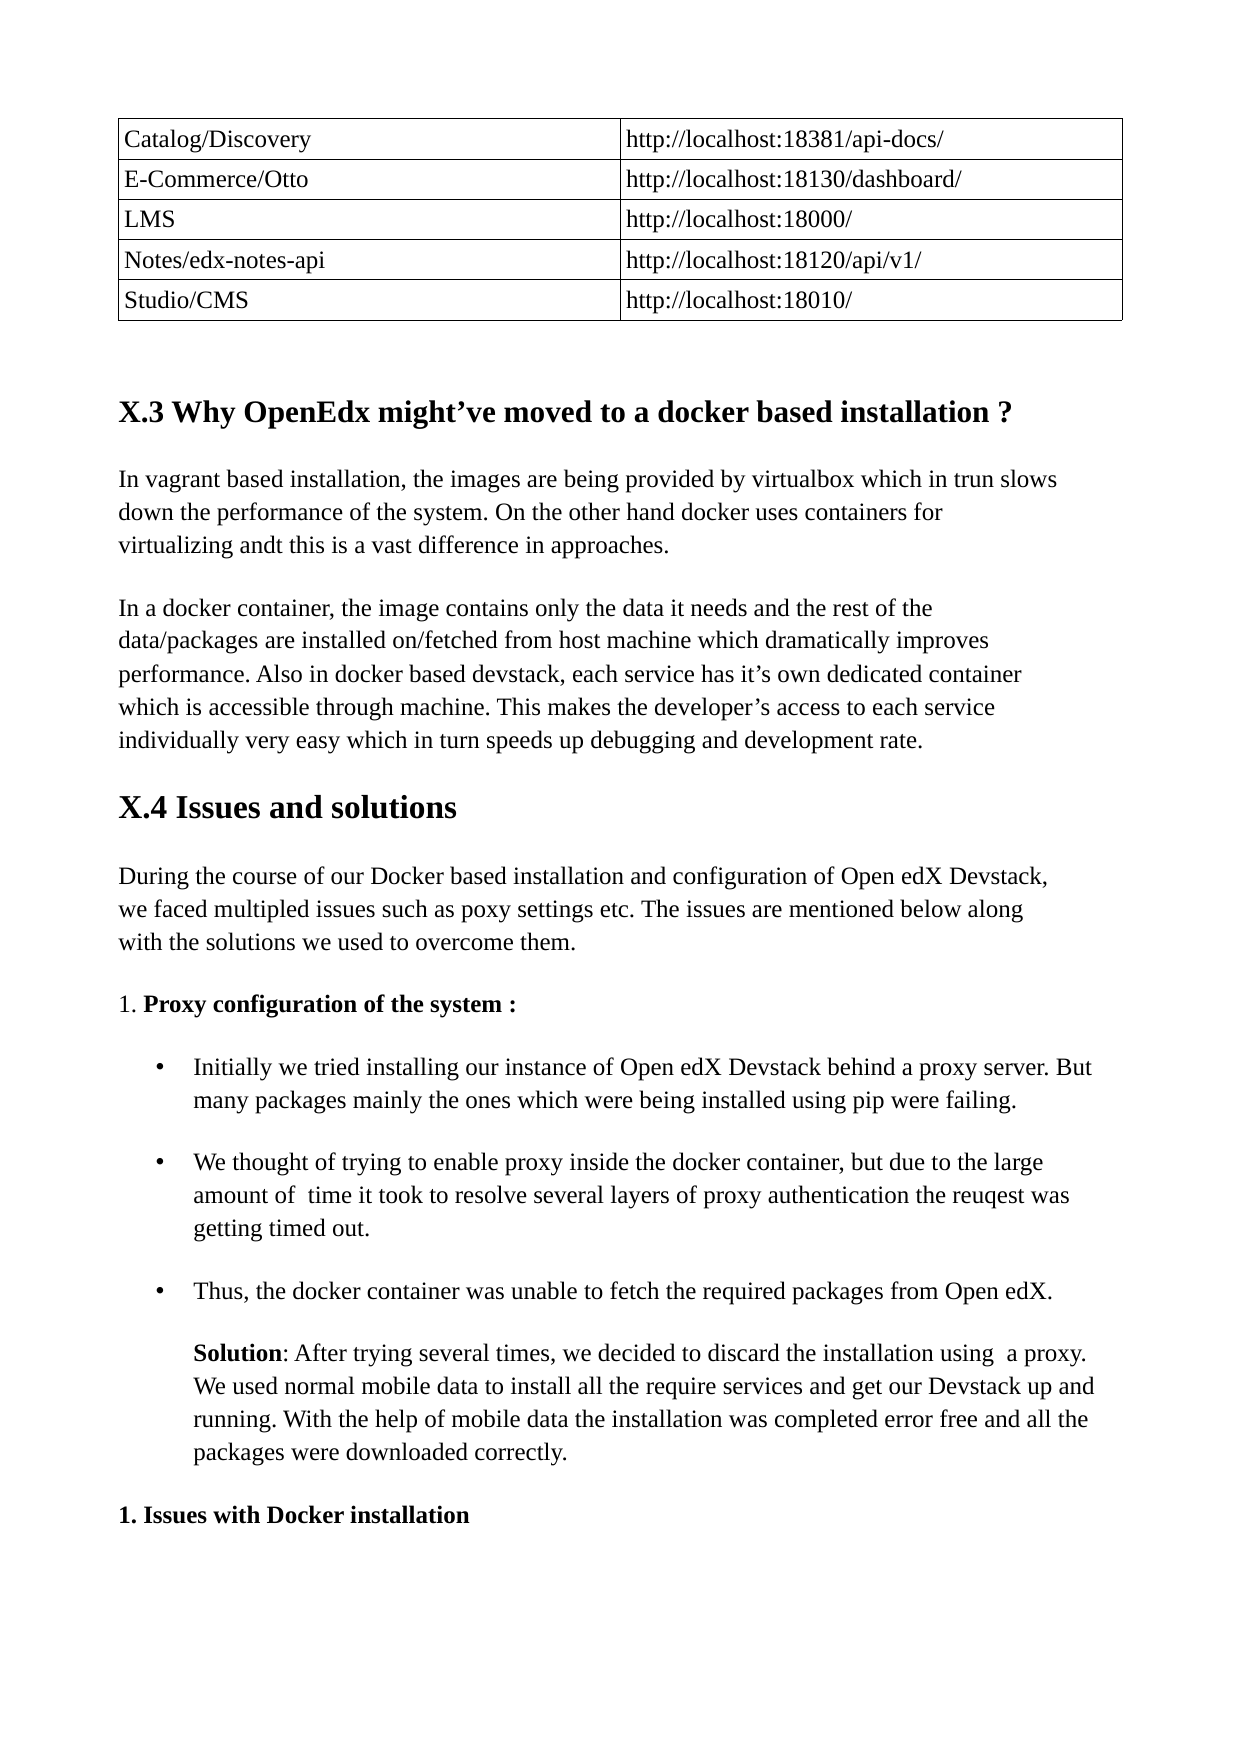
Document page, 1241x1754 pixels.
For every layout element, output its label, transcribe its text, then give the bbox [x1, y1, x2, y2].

text 1. Issues with Docker installation [118, 1500, 1122, 1529]
table_cell http://localhost:18000/ [621, 200, 1122, 239]
table_cell LMS [119, 200, 620, 239]
list Thus, the docker container was unable to fetch the required packages from Open edX. [156, 1276, 1122, 1304]
list We thought of trying to enable proxy inside the docker container, but due to the large amount of time it took to resolve several layers of proxy authentication the reuqest was getting timed out. [156, 1147, 1122, 1242]
table_cell http://localhost:18130/dashboard/ [621, 160, 1122, 199]
table_cell Catalog/Discovery [119, 119, 620, 158]
table_cell E-Commerce/Otto [119, 160, 620, 199]
text In a docker container, the image contains only the data it needs and the rest of the data/packages are installed on/fetched from host machine which dramatically improves performance. Also in docker based devstack, each service has it’s own dedicated container which is accessible through machine. This makes the developer’s access to each service individually very easy which in turn speeds up debugging and development rate. [118, 593, 1063, 753]
table_cell http://localhost:18381/api-docs/ [621, 119, 1122, 158]
text X.4 Issues and solutions [118, 787, 1063, 826]
text In vagrant based installation, the images are being provided by virtualbox which in trun slows down the performance of the system. On the other hand docker uses containers for virtualizing andt this is a vast difference in approaches. [118, 464, 1063, 559]
text 1. Proxy configuration of the system : [118, 989, 1063, 1018]
table_cell http://localhost:18120/api/v1/ [621, 240, 1122, 279]
list Solution: After trying several times, we decided to discard the installation using a proxy. We used normal mobile data to install all the require services and get our Devstack up and running. With the help of mobile data the installation was completed error free and all the packages were downloaded correctly. [156, 1338, 1122, 1466]
table_cell Studio/CMS [119, 280, 620, 320]
list Initially we tried installing our instance of Open edX Devstack behind a proxy server. But many packages mainly the ones which were being installed using pip were failing. [156, 1052, 1122, 1113]
table_cell http://localhost:18010/ [621, 280, 1122, 320]
text X.3 Why OpenEdx might’ve moved to a docker based installation ? [118, 393, 1063, 429]
text During the course of our Docker based installation and configuration of Open edX Devstack, we faced multipled issues such as poxy settings etc. The issues are mentioned below along with the solutions we used to overcome them. [118, 861, 1063, 956]
table_cell Notes/edx-notes-api [119, 240, 620, 279]
